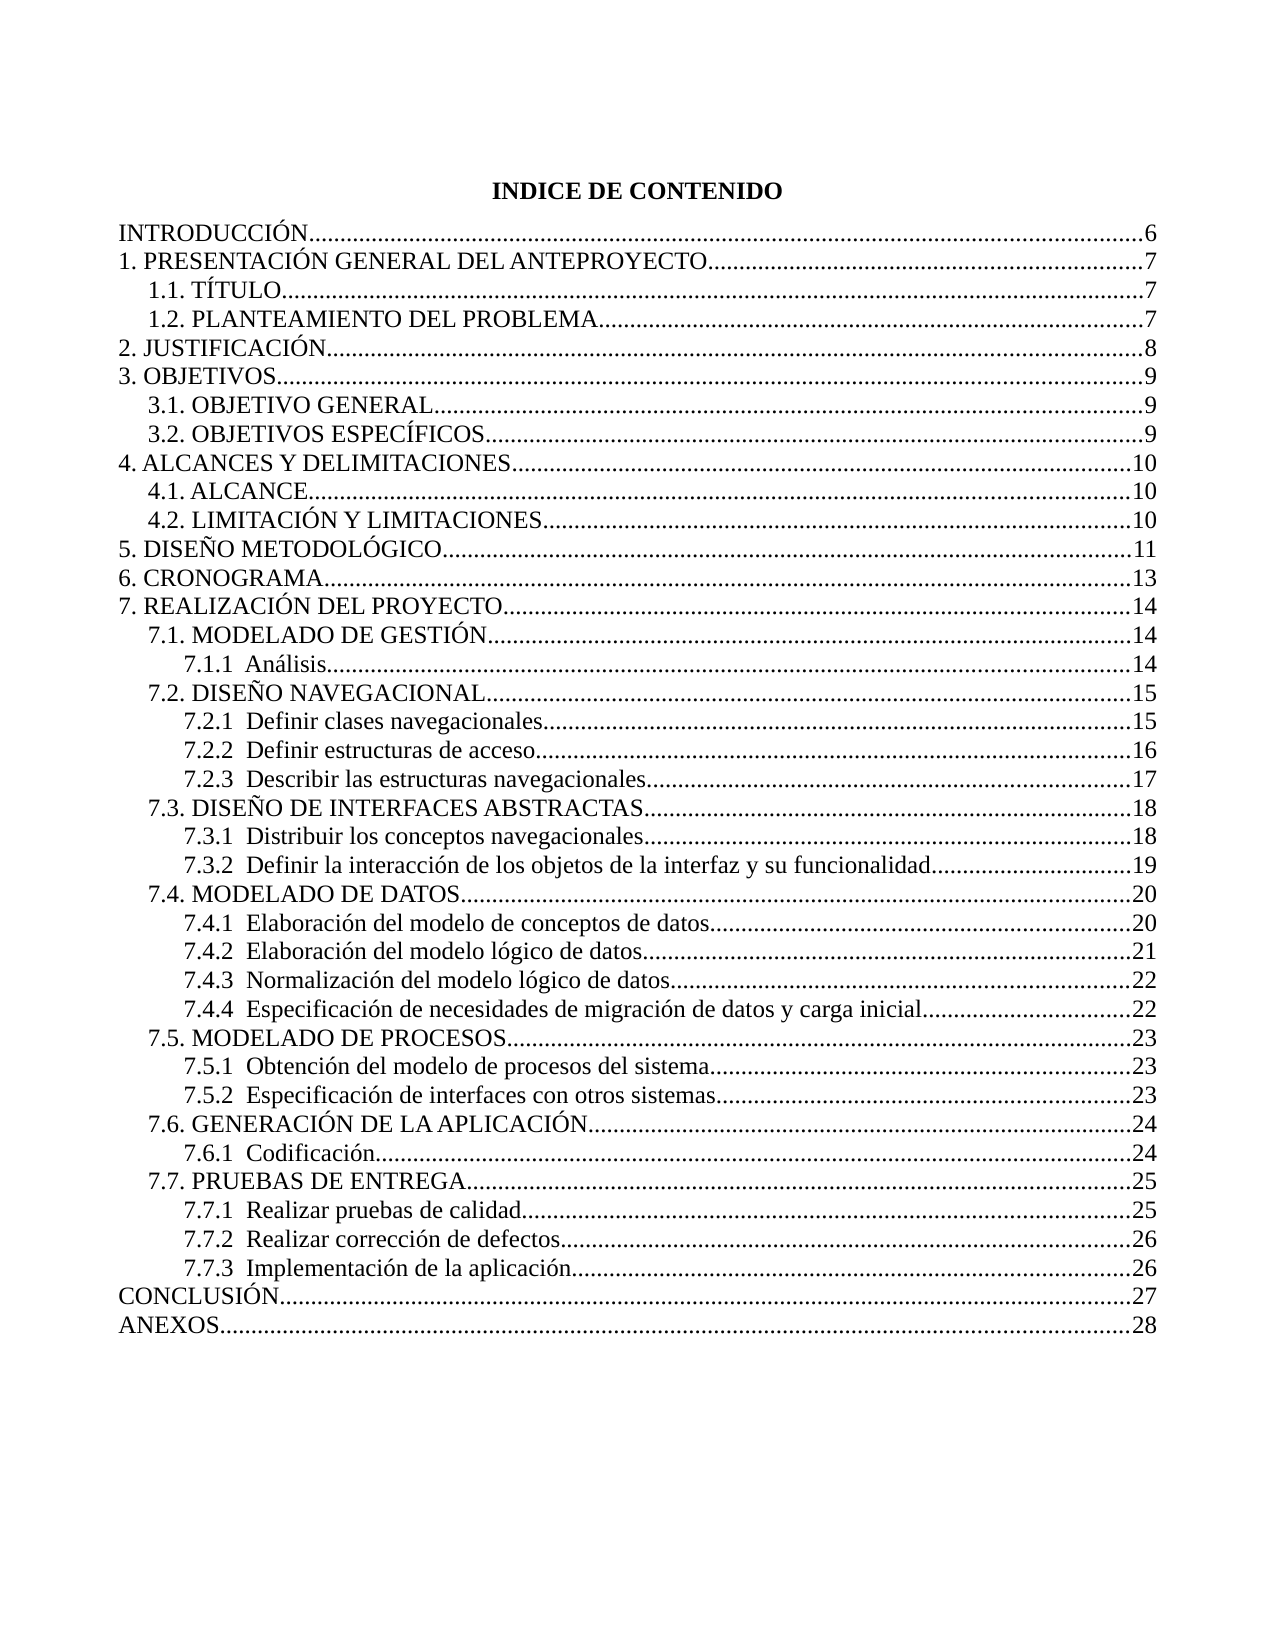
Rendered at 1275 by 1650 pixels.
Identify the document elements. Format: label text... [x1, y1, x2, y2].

text 7.5. MODELADO DE PROCESOS 23 [148, 1023, 1157, 1051]
text INDICE DE CONTENIDO [118, 176, 1157, 205]
text 1.2. PLANTEAMIENTO DEL PROBLEMA 7 [148, 304, 1157, 333]
text 7.6.1 Codificación 24 [177, 1138, 1157, 1166]
text 7.4.1 Elaboración del modelo de conceptos de datos 20 [177, 908, 1157, 936]
text 1.1. TÍTULO 7 [148, 275, 1157, 304]
text 7.2.3 Describir las estructuras navegacionales. 17 [177, 764, 1157, 793]
text 7.4.2 Elaboración del modelo lógico de datos 21 [177, 936, 1157, 965]
text INTRODUCCIÓN 6 [118, 218, 1157, 246]
text 7.7. PRUEBAS DE ENTREGA 25 [148, 1166, 1157, 1195]
text 4.2. LIMITACIÓN Y LIMITACIONES 10 [148, 505, 1157, 534]
text 4.1. ALCANCE 10 [148, 476, 1157, 505]
text 4. ALCANCES Y DELIMITACIONES 10 [118, 448, 1157, 476]
text 7.5.1 Obtención del modelo de procesos del sistema 23 [177, 1051, 1157, 1080]
text 3.2. OBJETIVOS ESPECÍFICOS 9 [148, 419, 1157, 448]
text 7.3.2 Definir la interacción de los objetos de la interfaz y su funcionalidad 19 [177, 850, 1157, 879]
text CONCLUSIÓN 27 [118, 1281, 1157, 1310]
text 3. OBJETIVOS 9 [118, 361, 1157, 390]
text 7.6. GENERACIÓN DE LA APLICACIÓN 24 [148, 1109, 1157, 1138]
text 7.1.1 Análisis 14 [177, 649, 1157, 678]
text 3.1. OBJETIVO GENERAL 9 [148, 390, 1157, 419]
text 7.7.3 Implementación de la aplicación. 26 [177, 1253, 1157, 1281]
text 7.4.3 Normalización del modelo lógico de datos 22 [177, 965, 1157, 994]
text 7.5.2 Especificación de interfaces con otros sistemas 23 [177, 1080, 1157, 1109]
text 7.4.4 Especificación de necesidades de migración de datos y carga inicial 22 [177, 994, 1157, 1023]
text 7.3.1 Distribuir los conceptos navegacionales 18 [177, 821, 1157, 850]
text ANEXOS 28 [118, 1310, 1157, 1339]
text 1. PRESENTACIÓN GENERAL DEL ANTEPROYECTO 7 [118, 246, 1157, 275]
text 2. JUSTIFICACIÓN 8 [118, 333, 1157, 361]
text 7.7.2 Realizar corrección de defectos. 26 [177, 1224, 1157, 1253]
text 7. REALIZACIÓN DEL PROYECTO 14 [118, 591, 1157, 620]
text 7.1. MODELADO DE GESTIÓN 14 [148, 620, 1157, 649]
text 7.4. MODELADO DE DATOS 20 [148, 879, 1157, 908]
text 6. CRONOGRAMA 13 [118, 563, 1157, 591]
text 7.2.2 Definir estructuras de acceso. 16 [177, 735, 1157, 764]
text 7.7.1 Realizar pruebas de calidad. 25 [177, 1195, 1157, 1224]
text 7.2.1 Definir clases navegacionales 15 [177, 706, 1157, 735]
text 7.2. DISEÑO NAVEGACIONAL 15 [148, 678, 1157, 706]
text 5. DISEÑO METODOLÓGICO 11 [118, 534, 1157, 563]
text 7.3. DISEÑO DE INTERFACES ABSTRACTAS 18 [148, 793, 1157, 821]
